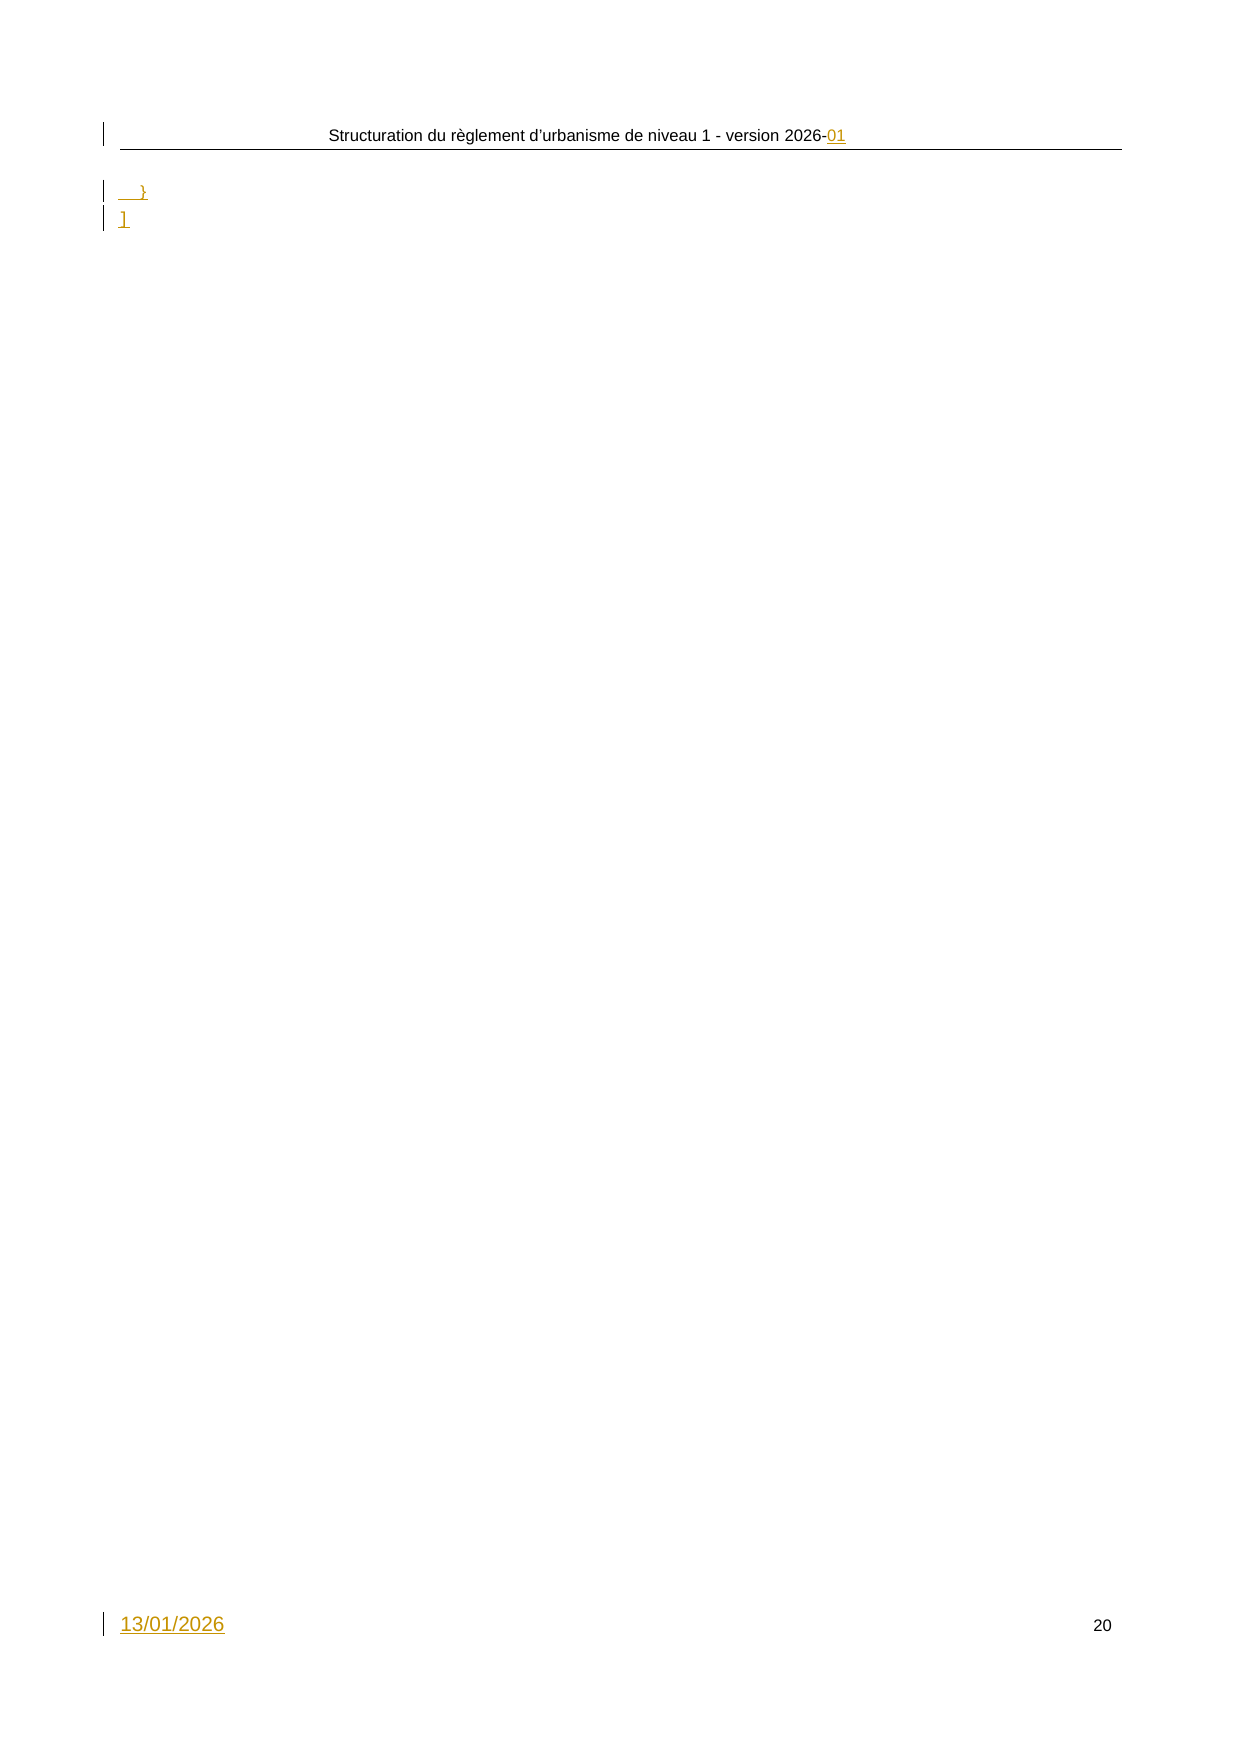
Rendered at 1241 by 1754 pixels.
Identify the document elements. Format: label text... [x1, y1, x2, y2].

text } [118, 180, 1116, 202]
text ] [118, 205, 1116, 231]
